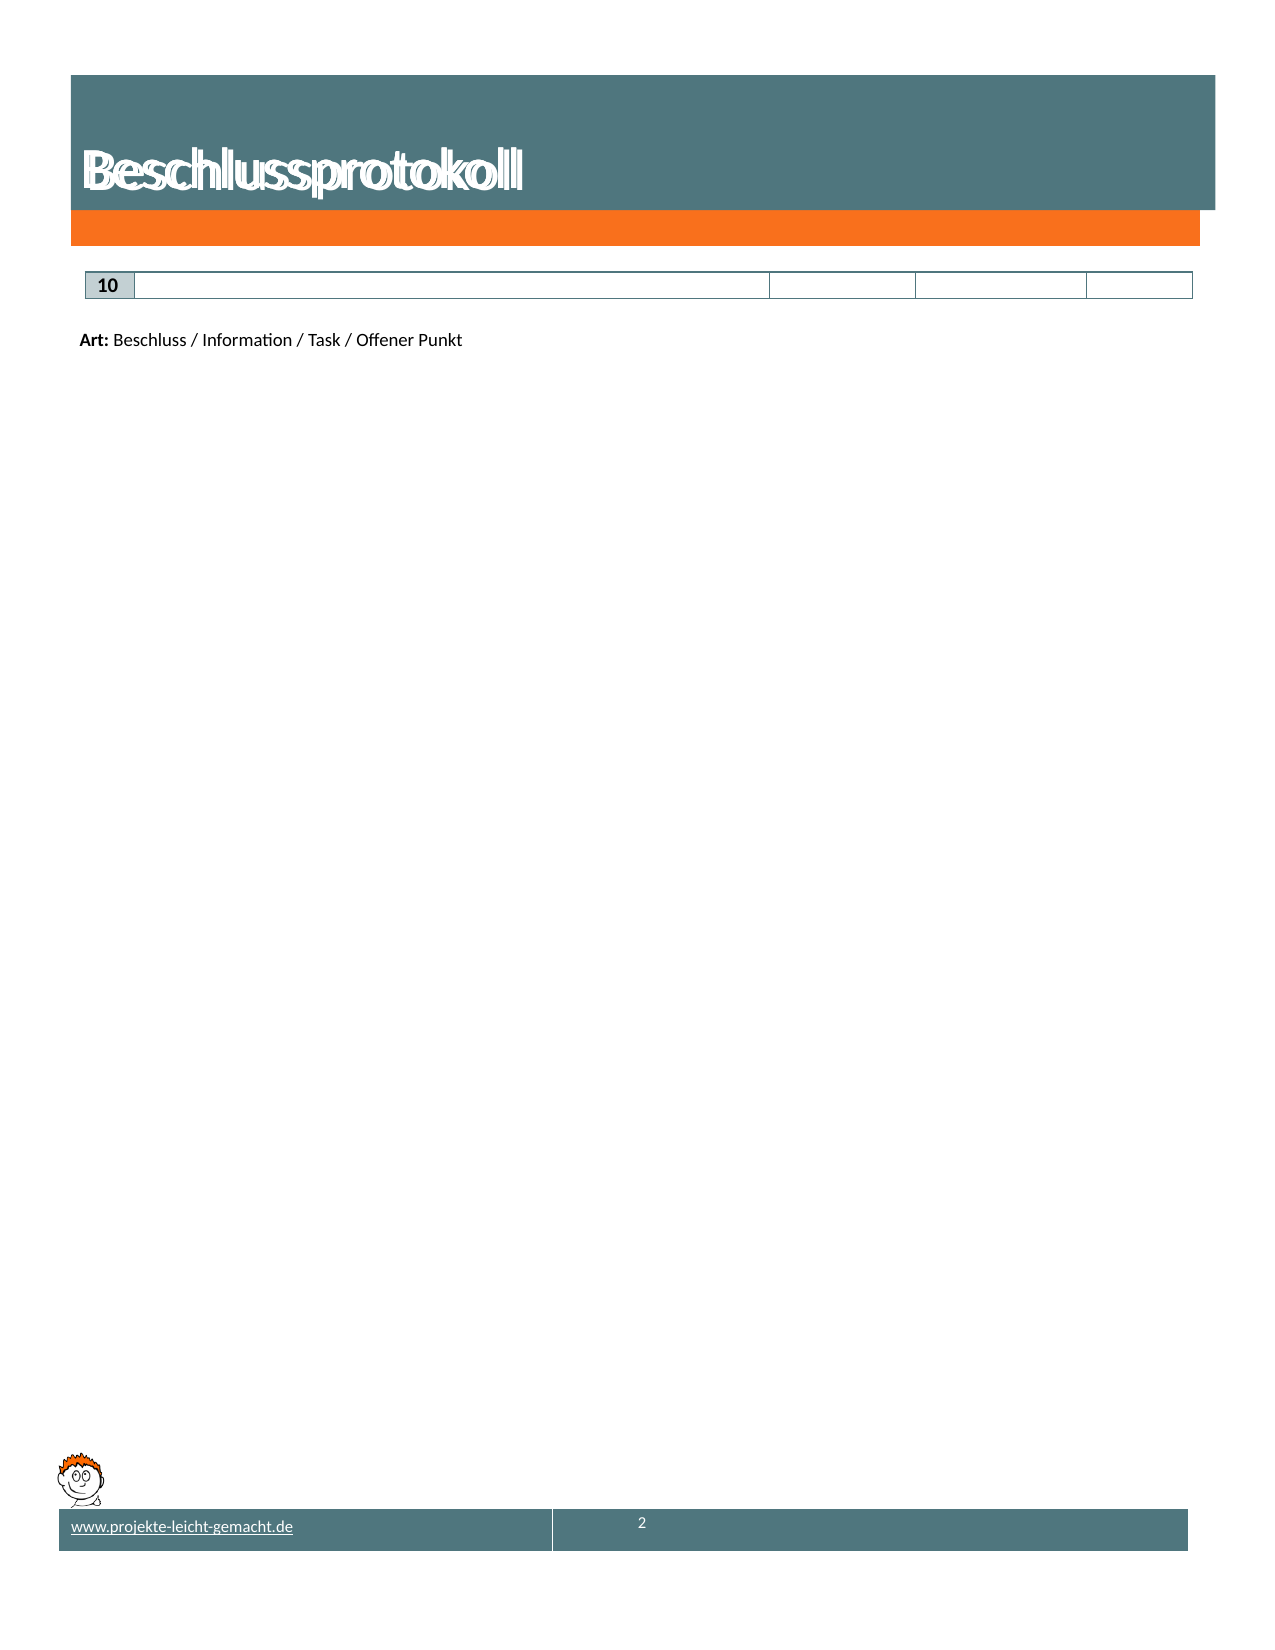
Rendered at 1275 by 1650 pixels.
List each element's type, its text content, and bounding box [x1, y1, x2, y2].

table_cell [135, 273, 769, 298]
text Art: Beschluss / Information / Task / Offener Punkt [71, 299, 1200, 351]
table_cell [1087, 273, 1192, 298]
table_cell 10 [86, 273, 134, 298]
picture [52, 1451, 109, 1508]
table_cell [916, 273, 1086, 298]
table_cell [770, 273, 915, 298]
